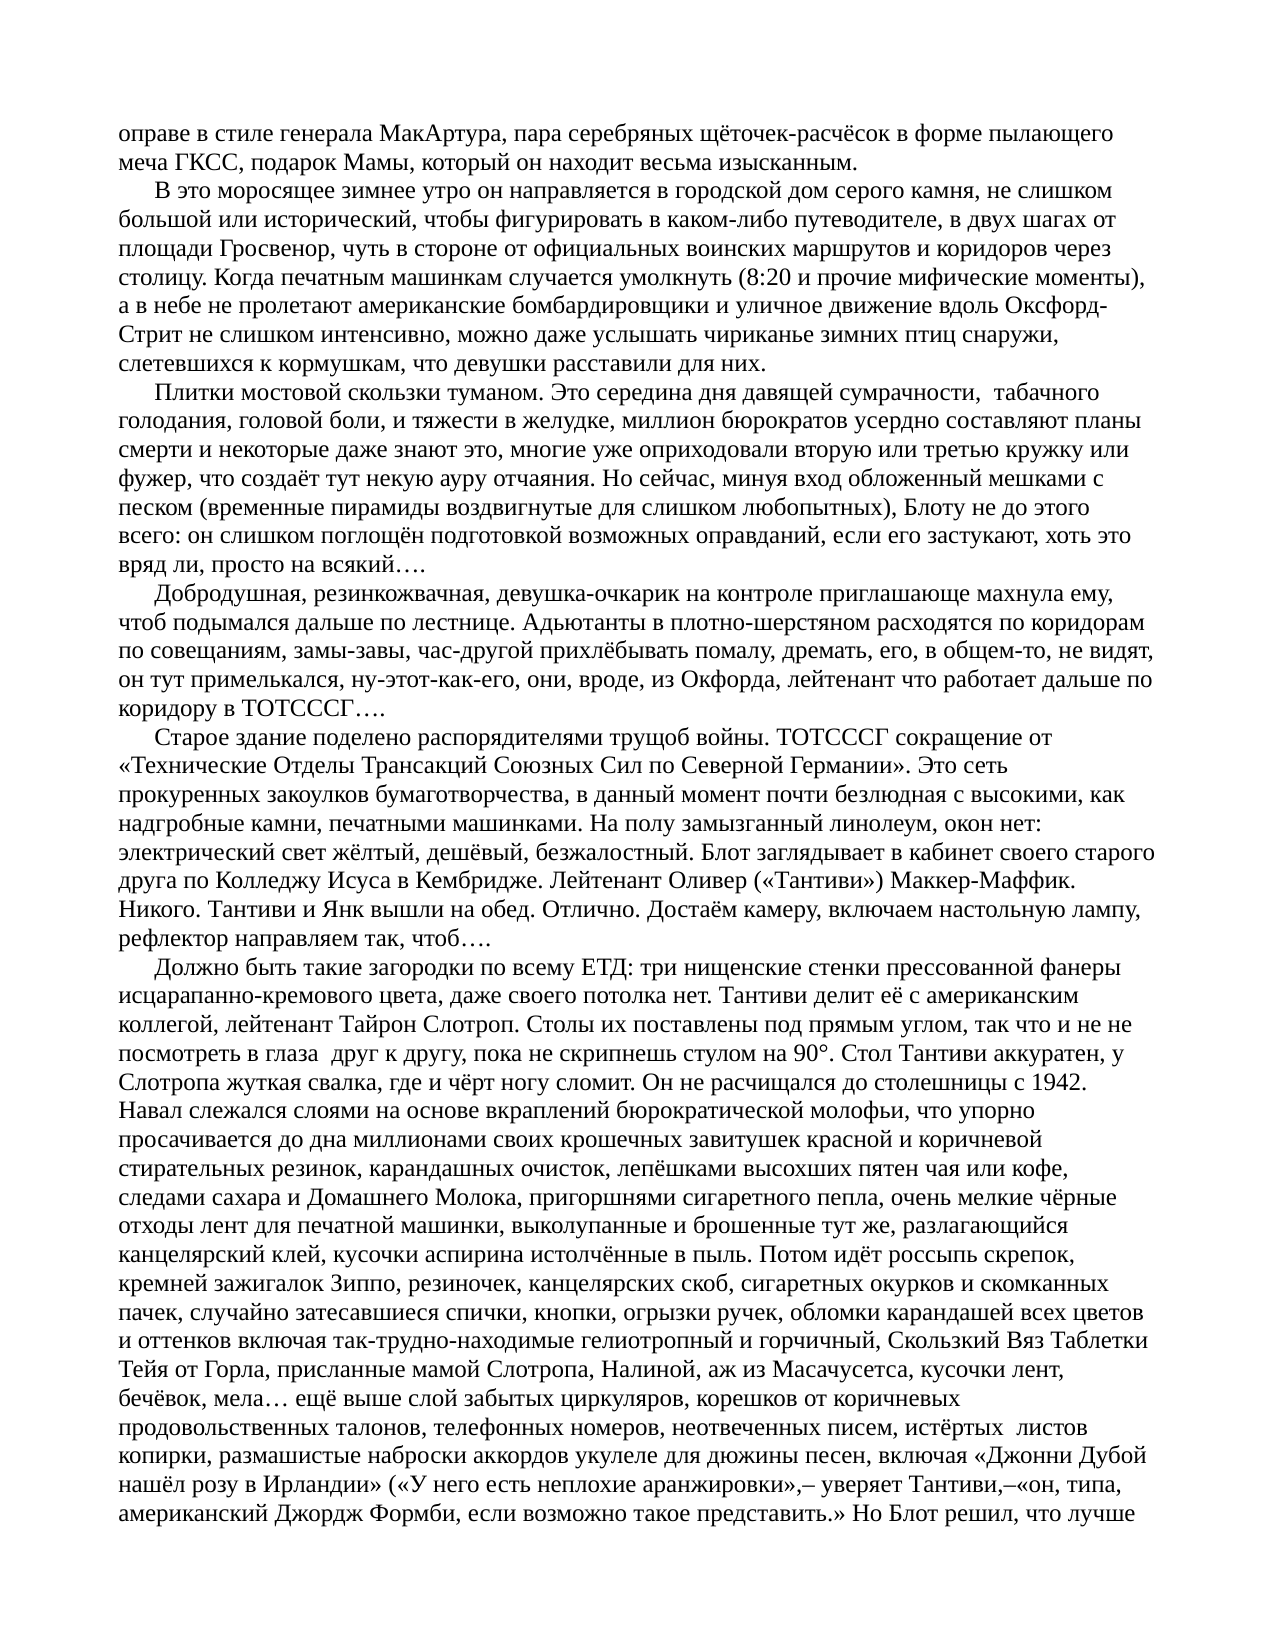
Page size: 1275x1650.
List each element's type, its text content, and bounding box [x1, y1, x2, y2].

text Добродушная, резинкожвачная, девушка-очкарик на контроле приглашающе махнула ему, чтоб подымался дальше по лестнице. Адьютанты в плотно-шерстяном расходятся по коридорам по совещаниям, замы-завы, час-другой прихлёбывать помалу, дремать, его, в общем-то, не видят, он тут примелькался, ну-этот-как-его, они, вроде, из Окфорда, лейтенант что работает дальше по коридору в ТОТСССГ…. [118, 578, 1157, 722]
text Должно быть такие загородки по всему ЕТД: три нищенские стенки прессованной фанеры исцарапанно-кремового цвета, даже своего потолка нет. Тантиви делит её с американским коллегой, лейтенант Тайрон Слотроп. Столы их поставлены под прямым углом, так что и не не посмотреть в глаза друг к другу, пока не скрипнешь стулом на 90°. Стол Тантиви аккуратен, у Слотропа жуткая свалка, где и чёрт ногу сломит. Он не расчищался до столешницы с 1942. Навал слежался слоями на основе вкраплений бюрократической молофьи, что упорно просачивается до дна миллионами своих крошечных завитушек красной и коричневой стирательных резинок, карандашных очисток, лепёшками высохших пятен чая или кофе, следами сахара и Домашнего Молока, пригоршнями сигаретного пепла, очень мелкие чёрные отходы лент для печатной машинки, выколупанные и брошенные тут же, разлагающийся канцелярский клей, кусочки аспирина истолчённые в пыль. Потом идёт россыпь скрепок, кремней зажигалок Зиппо, резиночек, канцелярских скоб, сигаретных окурков и скомканных пачек, случайно затесавшиеся спички, кнопки, огрызки ручек, обломки карандашей всех цветов и оттенков включая так-трудно-находимые гелиотропный и горчичный, Скользкий Вяз Таблетки Тейя от Горла, присланные мамой Слотропа, Налиной, аж из Масачусетса, кусочки лент, бечёвок, мела… ещё выше слой забытых циркуляров, корешков от коричневых продовольственных талонов, телефонных номеров, неотвеченных писем, истёртых листов копирки, размашистые наброски аккордов укулеле для дюжины песен, включая «Джонни Дубой нашёл розу в Ирландии» («У него есть неплохие аранжировки»,– уверяет Тантиви,–«он, типа, американский Джордж Формби, если возможно такое представить.» Но Блот решил, что лучше [118, 952, 1157, 1527]
text оправе в стиле генерала МакАртура, пара серебряных щёточек-расчёсок в форме пылающего меча ГКСС, подарок Мамы, который он находит весьма изысканным. [118, 118, 1157, 176]
text Плитки мостовой скользки туманом. Это середина дня давящей сумрачности, табачного голодания, головой боли, и тяжести в желудке, миллион бюрократов усердно составляют планы смерти и некоторые даже знают это, многие уже оприходовали вторую или третью кружку или фужер, что создаёт тут некую ауру отчаяния. Но сейчас, минуя вход обложенный мешками с песком (временные пирамиды воздвигнутые для слишком любопытных), Блоту не до этого всего: он слишком поглощён подготовкой возможных оправданий, если его застукают, хоть это вряд ли, просто на всякий…. [118, 377, 1157, 578]
text Старое здание поделено распорядителями трущоб войны. ТОТСССГ сокращение от «Технические Отделы Трансакций Союзных Сил по Северной Германии». Это сеть прокуренных закоулков бумаготворчества, в данный момент почти безлюдная с высокими, как надгробные камни, печатными машинками. На полу замызганный линолеум, окон нет: электрический свет жёлтый, дешёвый, безжалостный. Блот заглядывает в кабинет своего старого друга по Колледжу Исуса в Кембридже. Лейтенант Оливер («Тантиви») Маккер-Маффик. Никого. Тантиви и Янк вышли на обед. Отлично. Достаём камеру, включаем настольную лампу, рефлектор направляем так, чтоб…. [118, 722, 1157, 952]
text В это моросящее зимнее утро он направляется в городской дом серого камня, не слишком большой или исторический, чтобы фигурировать в каком-либо путеводителе, в двух шагах от площади Гросвенор, чуть в стороне от официальных воинских маршрутов и коридоров через столицу. Когда печатным машинкам случается умолкнуть (8:20 и прочие мифические моменты), а в небе не пролетают американские бомбардировщики и уличное движение вдоль Оксфорд-Стрит не слишком интенсивно, можно даже услышать чириканье зимних птиц снаружи, слетевшихся к кормушкам, что девушки расставили для них. [118, 176, 1157, 377]
